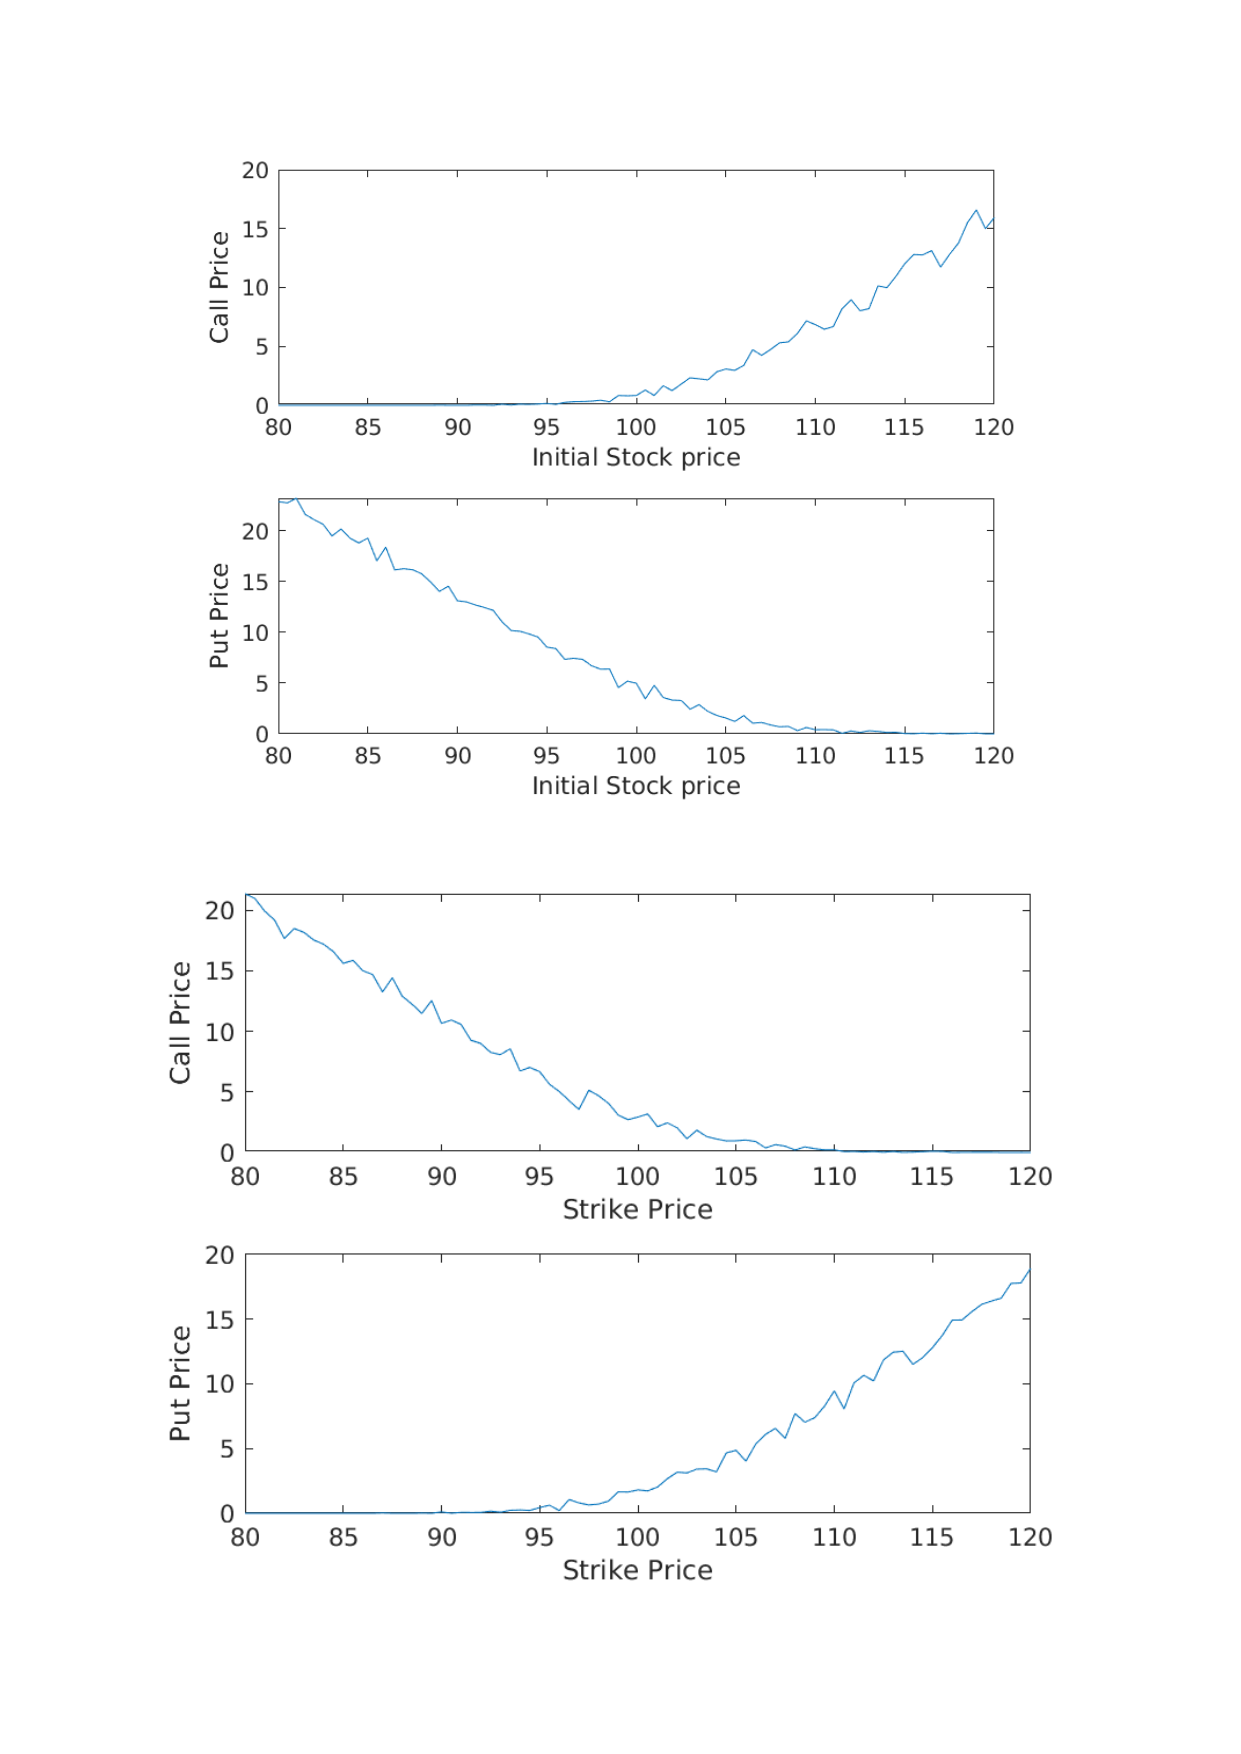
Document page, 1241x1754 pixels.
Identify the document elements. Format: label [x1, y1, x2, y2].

picture [158, 118, 1082, 811]
picture [113, 837, 1127, 1598]
